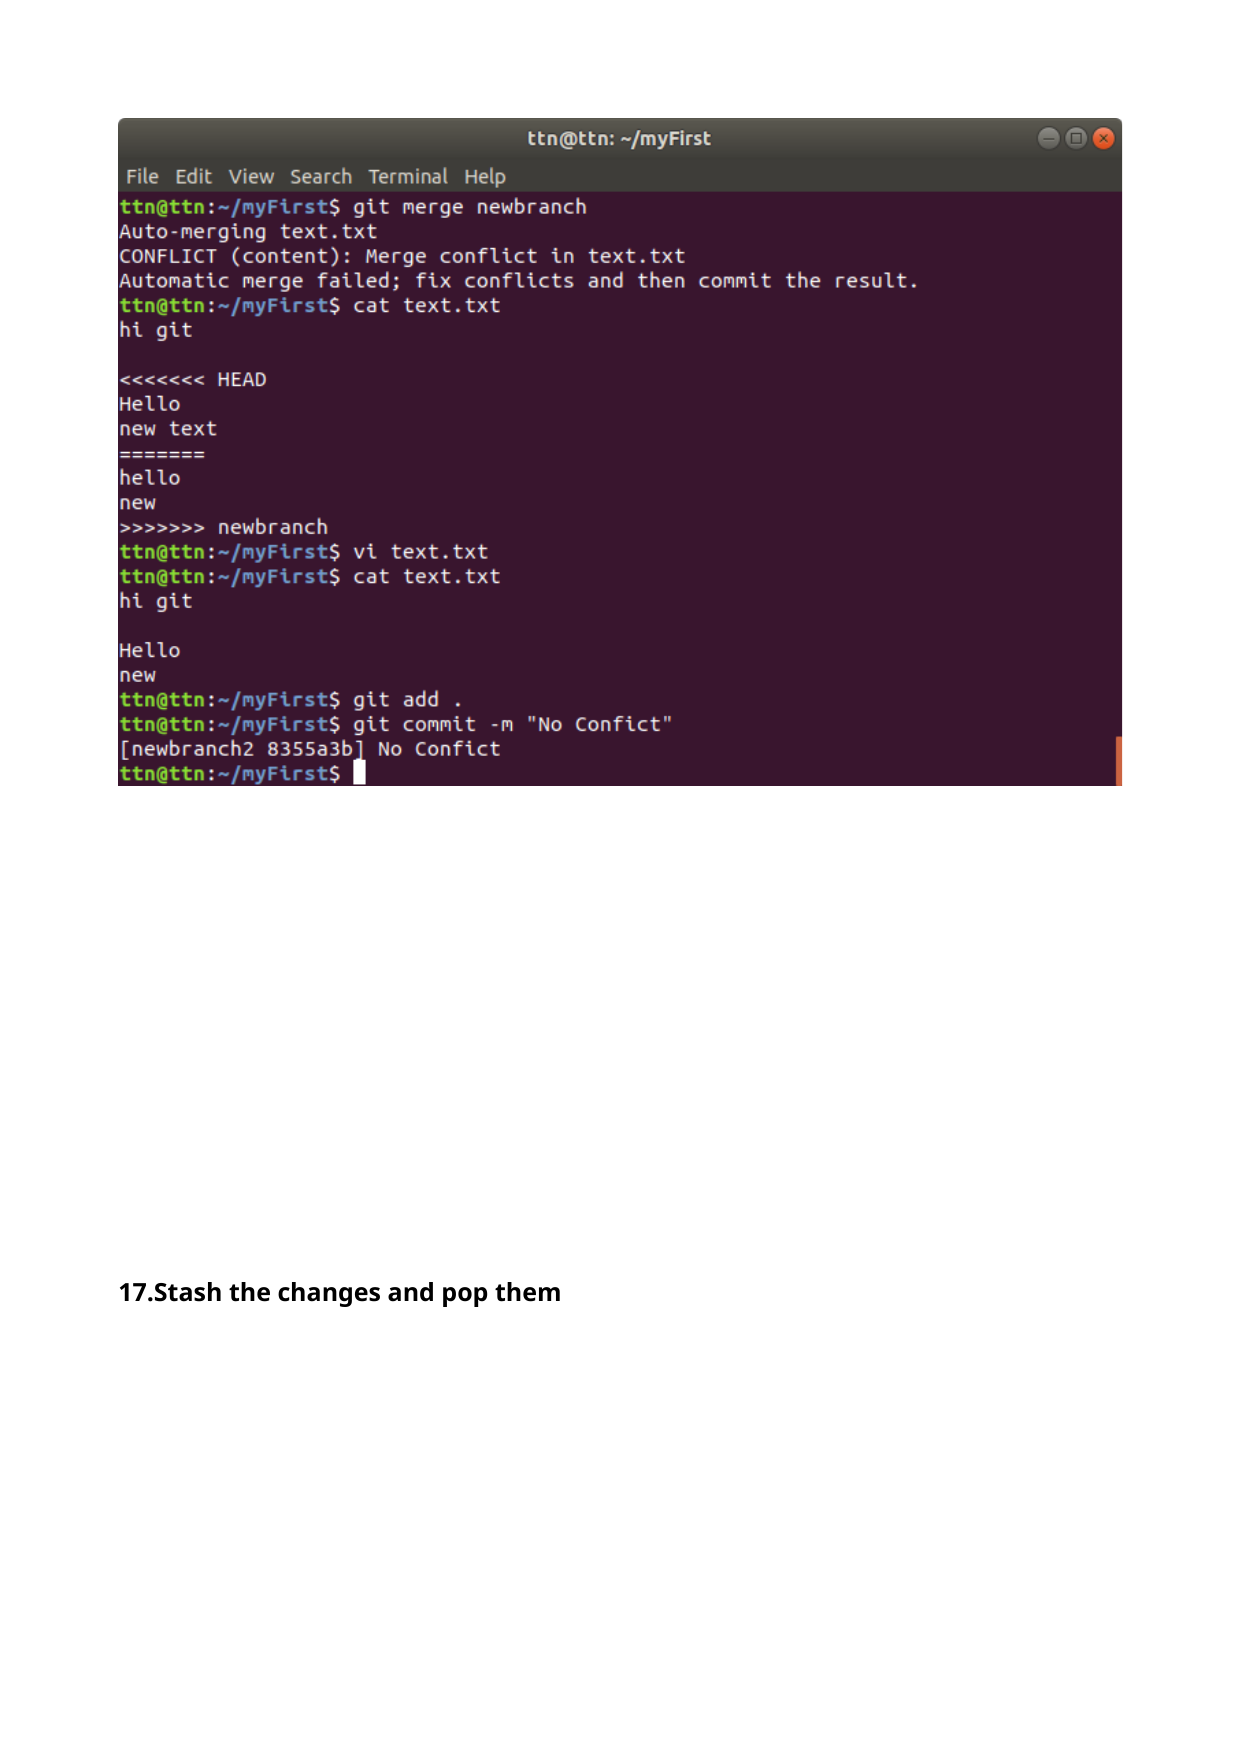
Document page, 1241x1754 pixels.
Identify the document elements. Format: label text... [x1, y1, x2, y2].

text 17.Stash the changes and pop them [118, 1274, 1122, 1308]
picture [118, 118, 1123, 786]
